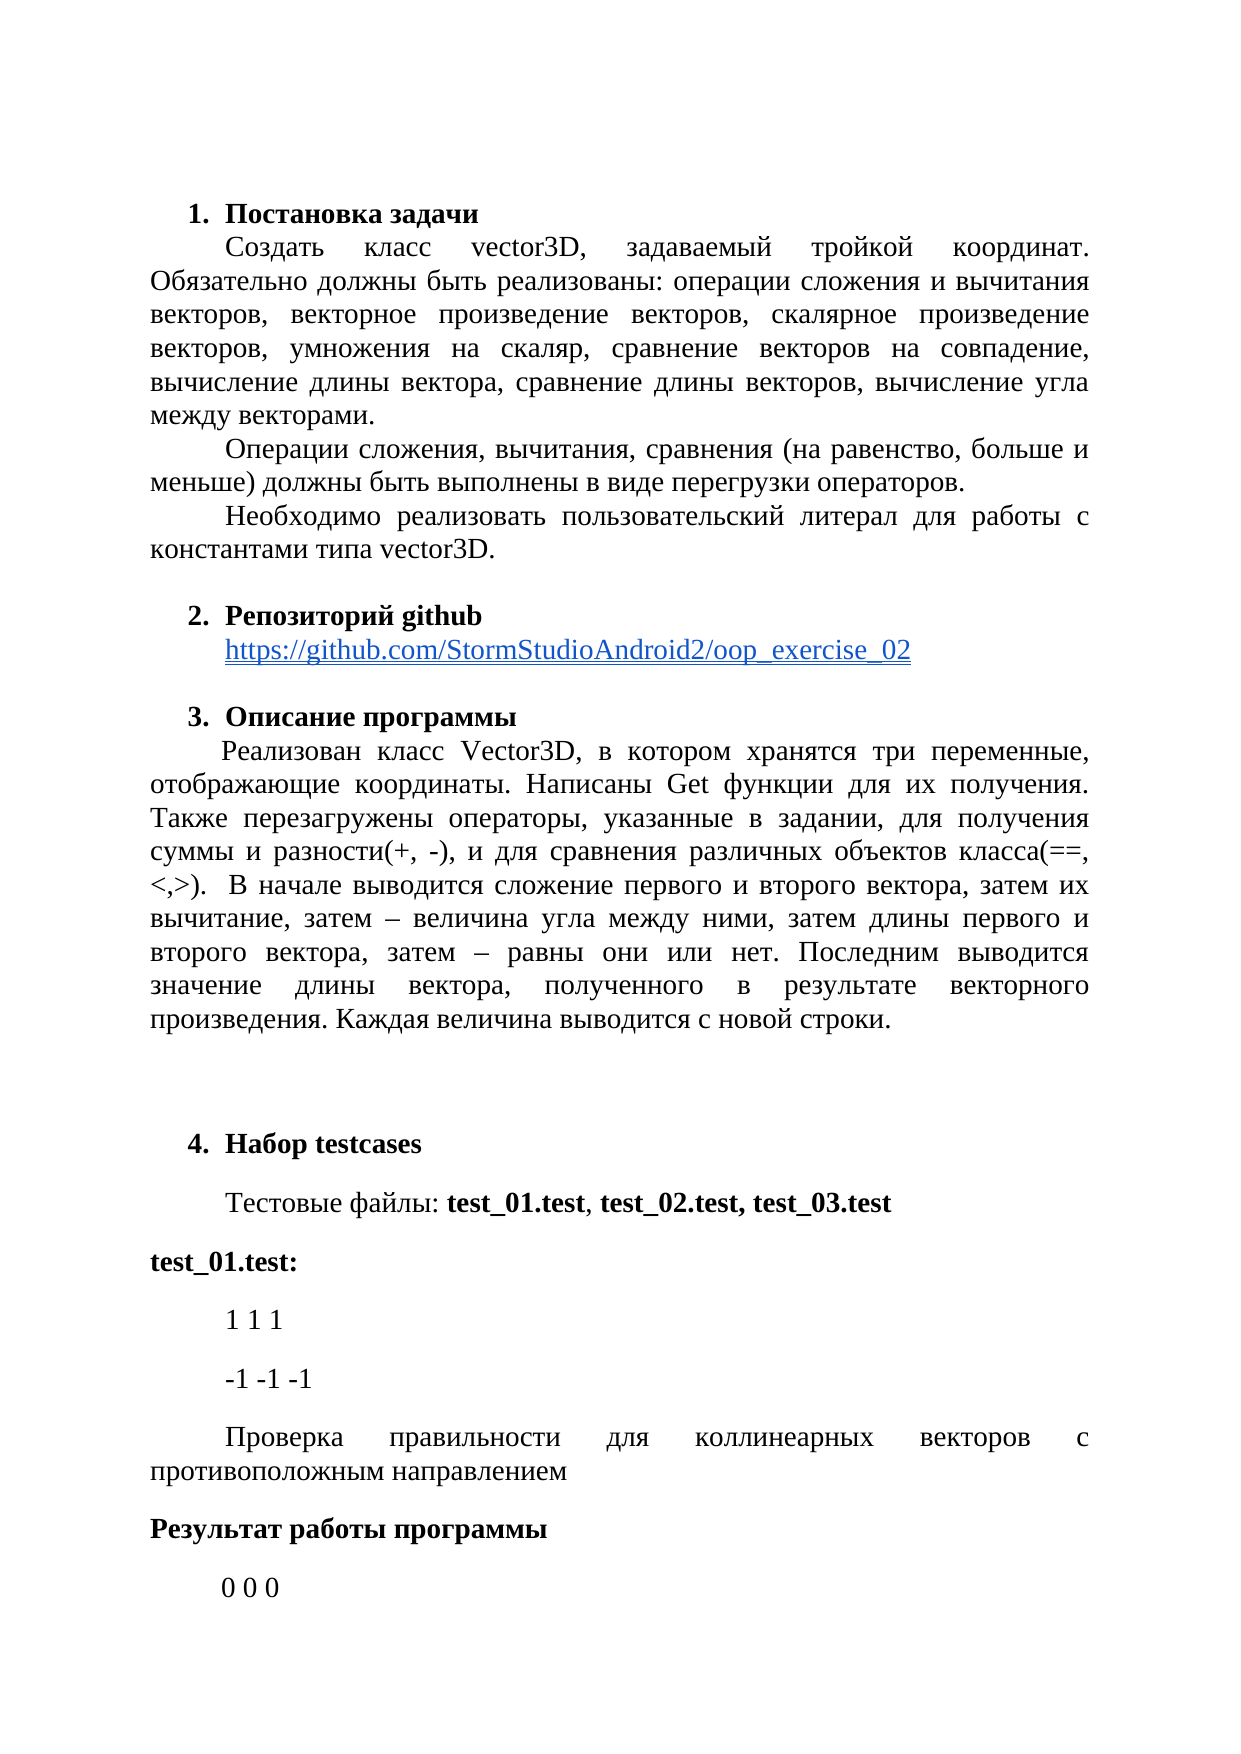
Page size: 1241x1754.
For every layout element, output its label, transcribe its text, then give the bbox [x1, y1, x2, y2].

list Репозиторий github [187, 598, 1090, 632]
text 1 1 1 [150, 1302, 1090, 1336]
text 0 0 0 [150, 1570, 1090, 1603]
text Необходимо реализовать пользовательский литерал для работы с константами типа vector3D. [150, 498, 1090, 565]
text Реализован класс Vector3D, в котором хранятся три переменные, отображающие координаты. Написаны Get функции для их получения. Также перезагружены операторы, указанные в задании, для получения суммы и разности(+, -), и для сравнения различных объектов класса(==, <,>). В начале выводится сложение первого и второго вектора, затем их вычитание, затем – величина угла между ними, затем длины первого и второго вектора, затем – равны они или нет. Последним выводится значение длины вектора, полученного в результате векторного произведения. Каждая величина выводится с новой строки. [150, 733, 1090, 1034]
text Тестовые файлы: test_01.test, test_02.test, test_03.test [150, 1185, 1090, 1219]
list Описание программы [187, 699, 1090, 733]
text test_01.test: [150, 1244, 1090, 1277]
text https://github.com/StormStudioAndroid2/oop_exercise_02 [150, 632, 1090, 666]
text Создать класс vector3D, задаваемый тройкой координат. Обязательно должны быть реализованы: операции сложения и вычитания векторов, векторное произведение векторов, скалярное произведение векторов, умножения на скаляр, сравнение векторов на совпадение, вычисление длины вектора, сравнение длины векторов, вычисление угла между векторами. [150, 229, 1090, 431]
text Проверка правильности для коллинеарных векторов с противоположным направлением [150, 1419, 1090, 1486]
list Постановка задачи [187, 196, 1090, 229]
text Результат работы программы [150, 1511, 1090, 1545]
text Операции сложения, вычитания, сравнения (на равенство, больше и меньше) должны быть выполнены в виде перегрузки операторов. [150, 431, 1090, 498]
list Набор testcases [187, 1127, 1090, 1160]
text -1 -1 -1 [150, 1361, 1090, 1394]
